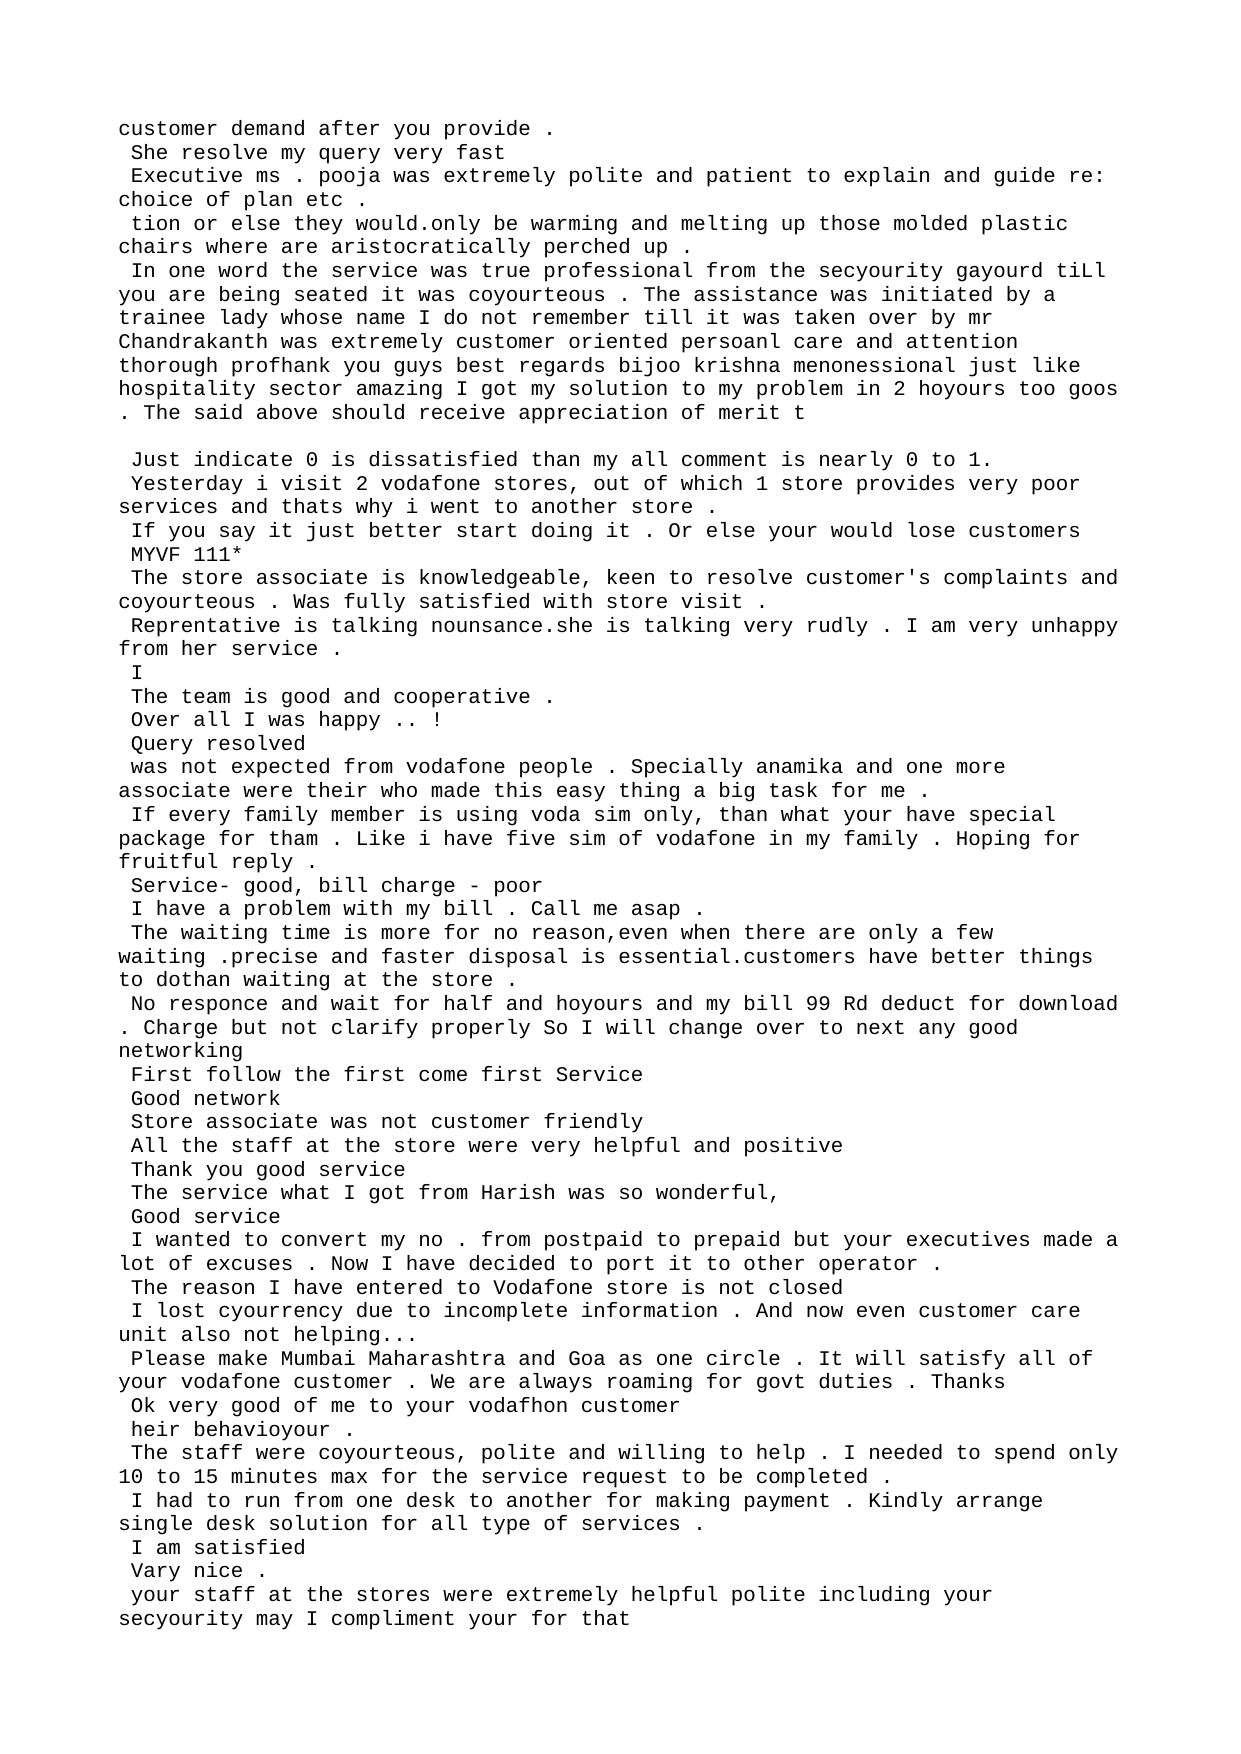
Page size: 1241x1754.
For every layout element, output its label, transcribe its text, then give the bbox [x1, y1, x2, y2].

text The service what I got from Harish was so wonderful, [118, 1182, 1122, 1206]
text If you say it just better start doing it . Or else your would lose customers [118, 520, 1122, 544]
text tion or else they would.only be warming and melting up those molded plastic chairs where are aristocratically perched up . [118, 213, 1122, 260]
text Thank you good service [118, 1158, 1122, 1182]
text The staff were coyourteous, polite and willing to help . I needed to spend only 10 to 15 minutes max for the service request to be completed . [118, 1442, 1122, 1489]
text Executive ms . pooja was extremely polite and patient to explain and guide re: choice of plan etc . [118, 165, 1122, 213]
text The store associate is knowledgeable, keen to resolve customer's complaints and coyourteous . Was fully satisfied with store visit . [118, 567, 1122, 615]
text Service- good, bill charge - poor [118, 875, 1122, 898]
text I wanted to convert my no . from postpaid to prepaid but your executives made a lot of excuses . Now I have decided to port it to other operator . [118, 1229, 1122, 1277]
text The reason I have entered to Vodafone store is not closed [118, 1277, 1122, 1300]
text I [118, 662, 1122, 686]
text Vary nice . [118, 1561, 1122, 1584]
text All the staff at the store were very helpful and positive [118, 1135, 1122, 1158]
text Ok very good of me to your vodafhon customer [118, 1395, 1122, 1419]
text customer demand after you provide . [118, 118, 1122, 142]
text your staff at the stores were extremely helpful polite including your secyourity may I compliment your for that [118, 1584, 1122, 1631]
text She resolve my query very fast [118, 142, 1122, 165]
text Just indicate 0 is dissatisfied than my all comment is nearly 0 to 1. [118, 449, 1122, 473]
text Query resolved [118, 733, 1122, 757]
text I have a problem with my bill . Call me asap . [118, 898, 1122, 922]
text The team is good and cooperative . [118, 686, 1122, 709]
text Good network [118, 1088, 1122, 1111]
text heir behavioyour . [118, 1419, 1122, 1442]
text was not expected from vodafone people . Specially anamika and one more associate were their who made this easy thing a big task for me . [118, 757, 1122, 804]
text No responce and wait for half and hoyours and my bill 99 Rd deduct for download . Charge but not clarify properly So I will change over to next any good networking [118, 993, 1122, 1064]
text Over all I was happy .. ! [118, 709, 1122, 733]
text I lost cyourrency due to incomplete information . And now even customer care unit also not helping... [118, 1300, 1122, 1348]
text Good service [118, 1206, 1122, 1229]
text Reprentative is talking nounsance.she is talking very rudly . I am very unhappy from her service . [118, 615, 1122, 662]
text I am satisfied [118, 1537, 1122, 1561]
text If every family member is using voda sim only, than what your have special package for tham . Like i have five sim of vodafone in my family . Hoping for fruitful reply . [118, 804, 1122, 875]
text Yesterday i visit 2 vodafone stores, out of which 1 store provides very poor services and thats why i went to another store . [118, 473, 1122, 520]
text Store associate was not customer friendly [118, 1111, 1122, 1135]
text MYVF 111* [118, 544, 1122, 567]
text First follow the first come first Service [118, 1064, 1122, 1088]
text The waiting time is more for no reason,even when there are only a few waiting .precise and faster disposal is essential.customers have better things to dothan waiting at the store . [118, 922, 1122, 993]
text Please make Mumbai Maharashtra and Goa as one circle . It will satisfy all of your vodafone customer . We are always roaming for govt duties . Thanks [118, 1348, 1122, 1395]
text I had to run from one desk to another for making payment . Kindly arrange single desk solution for all type of services . [118, 1489, 1122, 1537]
text In one word the service was true professional from the secyourity gayourd tiLl you are being seated it was coyourteous . The assistance was initiated by a trainee lady whose name I do not remember till it was taken over by mr Chandrakanth was extremely customer oriented persoanl care and attention thorough profhank you guys best regards bijoo krishna menonessional just like hospitality sector amazing I got my solution to my problem in 2 hoyours too goos . The said above should receive appreciation of merit t [118, 260, 1122, 426]
